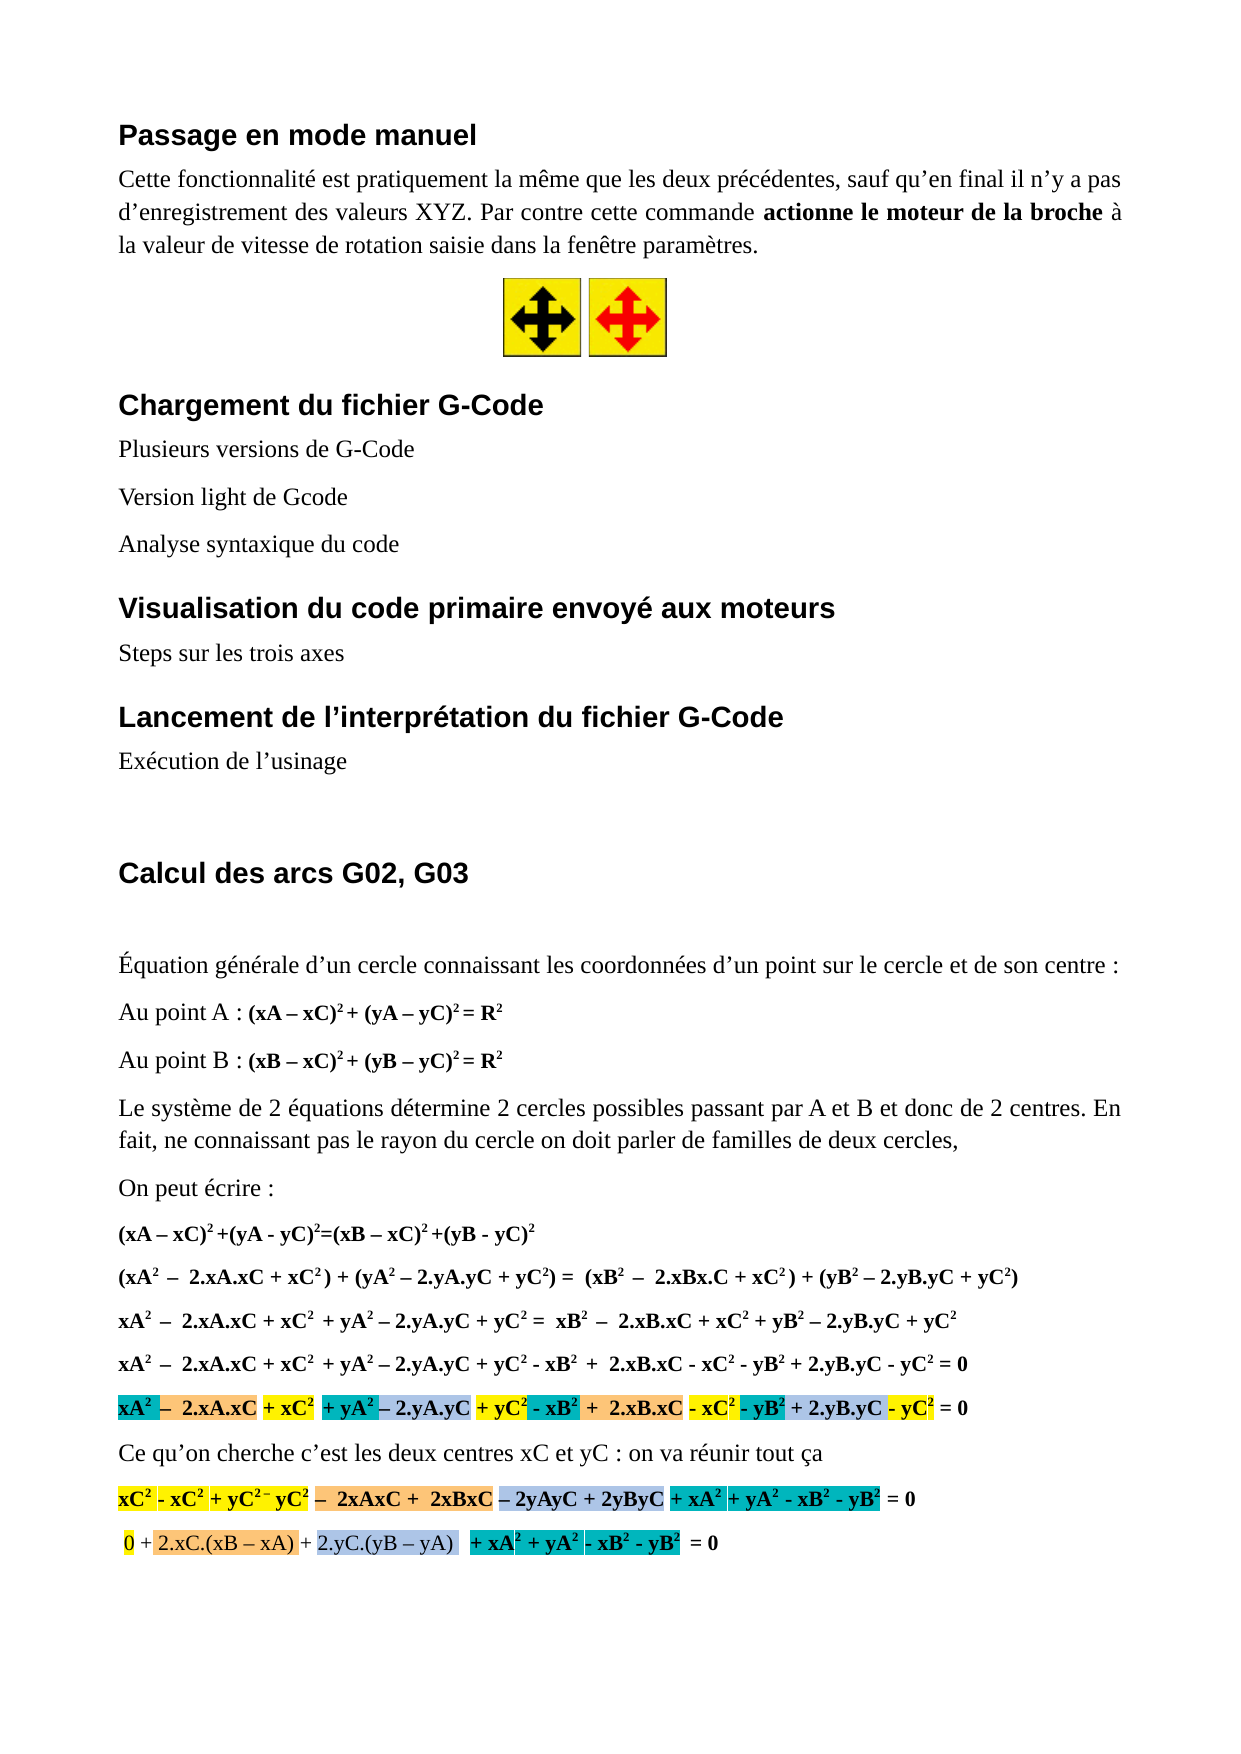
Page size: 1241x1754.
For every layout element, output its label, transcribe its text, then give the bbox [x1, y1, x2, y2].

text Analyse syntaxique du code [118, 529, 1122, 558]
text Au point B : (xB – xC)2 + (yB – yC)2 = R2 [118, 1045, 1122, 1074]
text xA2 – 2.xA.xC + xC2 + yA2 – 2.yA.yC + yC2 - xB2 + 2.xB.xC - xC2 - yB2 + 2.yB.yC - yC2 = 0 [118, 1351, 1122, 1377]
text Version light de Gcode [118, 482, 1122, 510]
text Cette fonctionnalité est pratiquement la même que les deux précédentes, sauf qu’en final il n’y a pas d’enregistrement des valeurs XYZ. Par contre cette commande actionne le moteur de la broche à la valeur de vitesse de rotation saisie dans la fenêtre paramètres. [118, 164, 1122, 259]
subtitle Lancement de l’interprétation du fichier G-Code [118, 700, 1122, 734]
text xA2 – 2.xA.xC + xC2 + yA2 – 2.yA.yC + yC2 - xB2 + 2.xB.xC - xC2 - yB2 + 2.yB.yC - yC2 = 0 [118, 1395, 1122, 1420]
text Au point A : (xA – xC)2 + (yA – yC)2 = R2 [118, 997, 1122, 1026]
text Plusieurs versions de G-Code [118, 434, 1122, 463]
text (xA2 – 2.xA.xC + xC2 ) + (yA2 – 2.yA.yC + yC2) = (xB2 – 2.xBx.C + xC2 ) + (yB2 – 2.yB.yC + yC2) [118, 1264, 1122, 1289]
text Exécution de l’usinage [118, 746, 1122, 775]
text 0 + 2.xC.(xB – xA) + 2.yC.(yB – yA) + xA2 + yA2 - xB2 - yB2 = 0 [118, 1530, 1122, 1555]
text xC2 - xC2 + yC2 – yC2 – 2xAxC + 2xBxC – 2yAyC + 2yByC + xA2 + yA2 - xB2 - yB2 = 0 [118, 1486, 1122, 1511]
subtitle Visualisation du code primaire envoyé aux moteurs [118, 591, 1122, 625]
text Équation générale d’un cercle connaissant les coordonnées d’un point sur le cercle et de son centre : [118, 950, 1122, 978]
subtitle Passage en mode manuel [118, 118, 1122, 152]
text On peut écrire : [118, 1173, 1122, 1202]
text xA2 – 2.xA.xC + xC2 + yA2 – 2.yA.yC + yC2 = xB2 – 2.xB.xC + xC2 + yB2 – 2.yB.yC + yC2 [118, 1308, 1122, 1333]
subtitle Calcul des arcs G02, G03 [118, 856, 1122, 890]
picture [588, 278, 667, 357]
text Le système de 2 équations détermine 2 cercles possibles passant par A et B et donc de 2 centres. En fait, ne connaissant pas le rayon du cercle on doit parler de familles de deux cercles, [118, 1093, 1122, 1154]
subtitle Chargement du fichier G-Code [118, 388, 1122, 422]
text (xA – xC)2 +(yA - yC)2=(xB – xC)2 +(yB - yC)2 [118, 1221, 1122, 1246]
picture [503, 278, 582, 357]
text Ce qu’on cherche c’est les deux centres xC et yC : on va réunir tout ça [118, 1438, 1122, 1467]
text Steps sur les trois axes [118, 638, 1122, 666]
